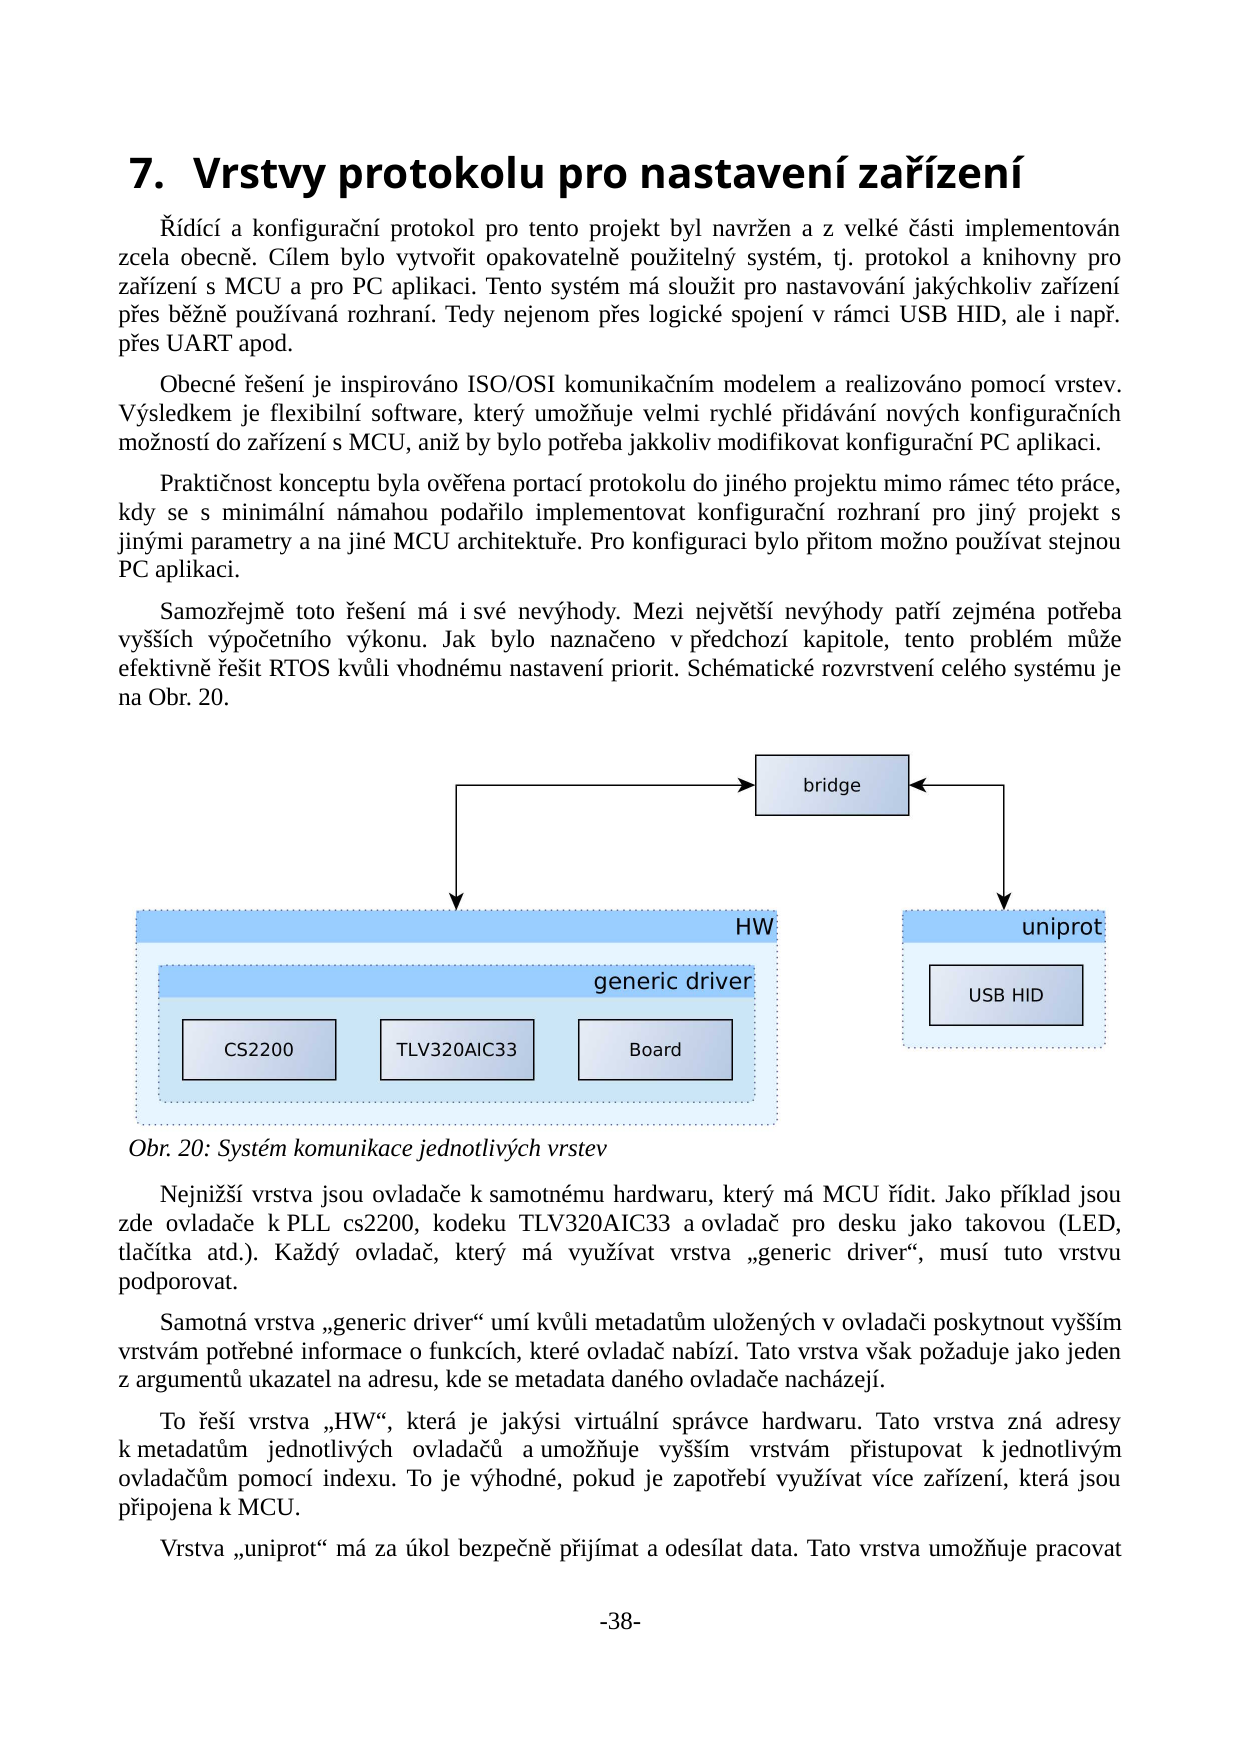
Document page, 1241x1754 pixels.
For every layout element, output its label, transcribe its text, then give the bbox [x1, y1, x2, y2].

text Samotná vrstva „generic driver“ umí kvůli metadatům uložených v ovladači poskytnout vyšším vrstvám potřebné informace o funkcích, které ovladač nabízí. Tato vrstva však požaduje jako jeden z argumentů ukazatel na adresu, kde se metadata daného ovladače nacházejí. [118, 1307, 1122, 1393]
text Obr. 20: Systém komunikace jednotlivých vrstev [128, 1133, 1112, 1162]
text Vrstva „uniprot“ má za úkol bezpečně přijímat a odesílat data. Tato vrstva umožňuje pracovat [118, 1533, 1122, 1562]
text Praktičnost konceptu byla ověřena portací protokolu do jiného projektu mimo rámec této práce, kdy se s minimální námahou podařilo implementovat konfigurační rozhraní pro jiný projekt s jinými parametry a na jiné MCU architektuře. Pro konfiguraci bylo přitom možno používat stejnou PC aplikaci. [118, 468, 1122, 583]
text Nejnižší vrstva jsou ovladače k samotnému hardwaru, který má MCU řídit. Jako příklad jsou zde ovladače k PLL cs2200, kodeku TLV320AIC33 a ovladač pro desku jako takovou (LED, tlačítka atd.). Každý ovladač, který má využívat vrstva „generic driver“, musí tuto vrstvu podporovat. [118, 723, 1122, 1294]
text Samozřejmě toto řešení má i své nevýhody. Mezi největší nevýhody patří zejména potřeba vyšších výpočetního výkonu. Jak bylo naznačeno v předchozí kapitole, tento problém může efektivně řešit RTOS kvůli vhodnému nastavení priorit. Schématické rozvrstvení celého systému je na Obr. 20. [118, 596, 1122, 711]
text Řídící a konfigurační protokol pro tento projekt byl navržen a z velké části implementován zcela obecně. Cílem bylo vytvořit opakovatelně použitelný systém, tj. protokol a knihovny pro zařízení s MCU a pro PC aplikaci. Tento systém má sloužit pro nastavování jakýchkoliv zařízení přes běžně používaná rozhraní. Tedy nejenom přes logické spojení v rámci USB HID, ale i např. přes UART apod. [118, 213, 1122, 357]
text To řeší vrstva „HW“, která je jakýsi virtuální správce hardwaru. Tato vrstva zná adresy k metadatům jednotlivých ovladačů a umožňuje vyšším vrstvám přistupovat k jednotlivým ovladačům pomocí indexu. To je výhodné, pokud je zapotřebí využívat více zařízení, která jsou připojena k MCU. [118, 1406, 1122, 1521]
text Obecné řešení je inspirováno ISO/OSI komunikačním modelem a realizováno pomocí vrstev. Výsledkem je flexibilní software, který umožňuje velmi rychlé přidávání nových konfiguračních možností do zařízení s MCU, aniž by bylo potřeba jakkoliv modifikovat konfigurační PC aplikaci. [118, 369, 1122, 456]
picture [128, 747, 1113, 1133]
subtitle Vrstvy protokolu pro nastavení zařízení [118, 143, 1122, 201]
